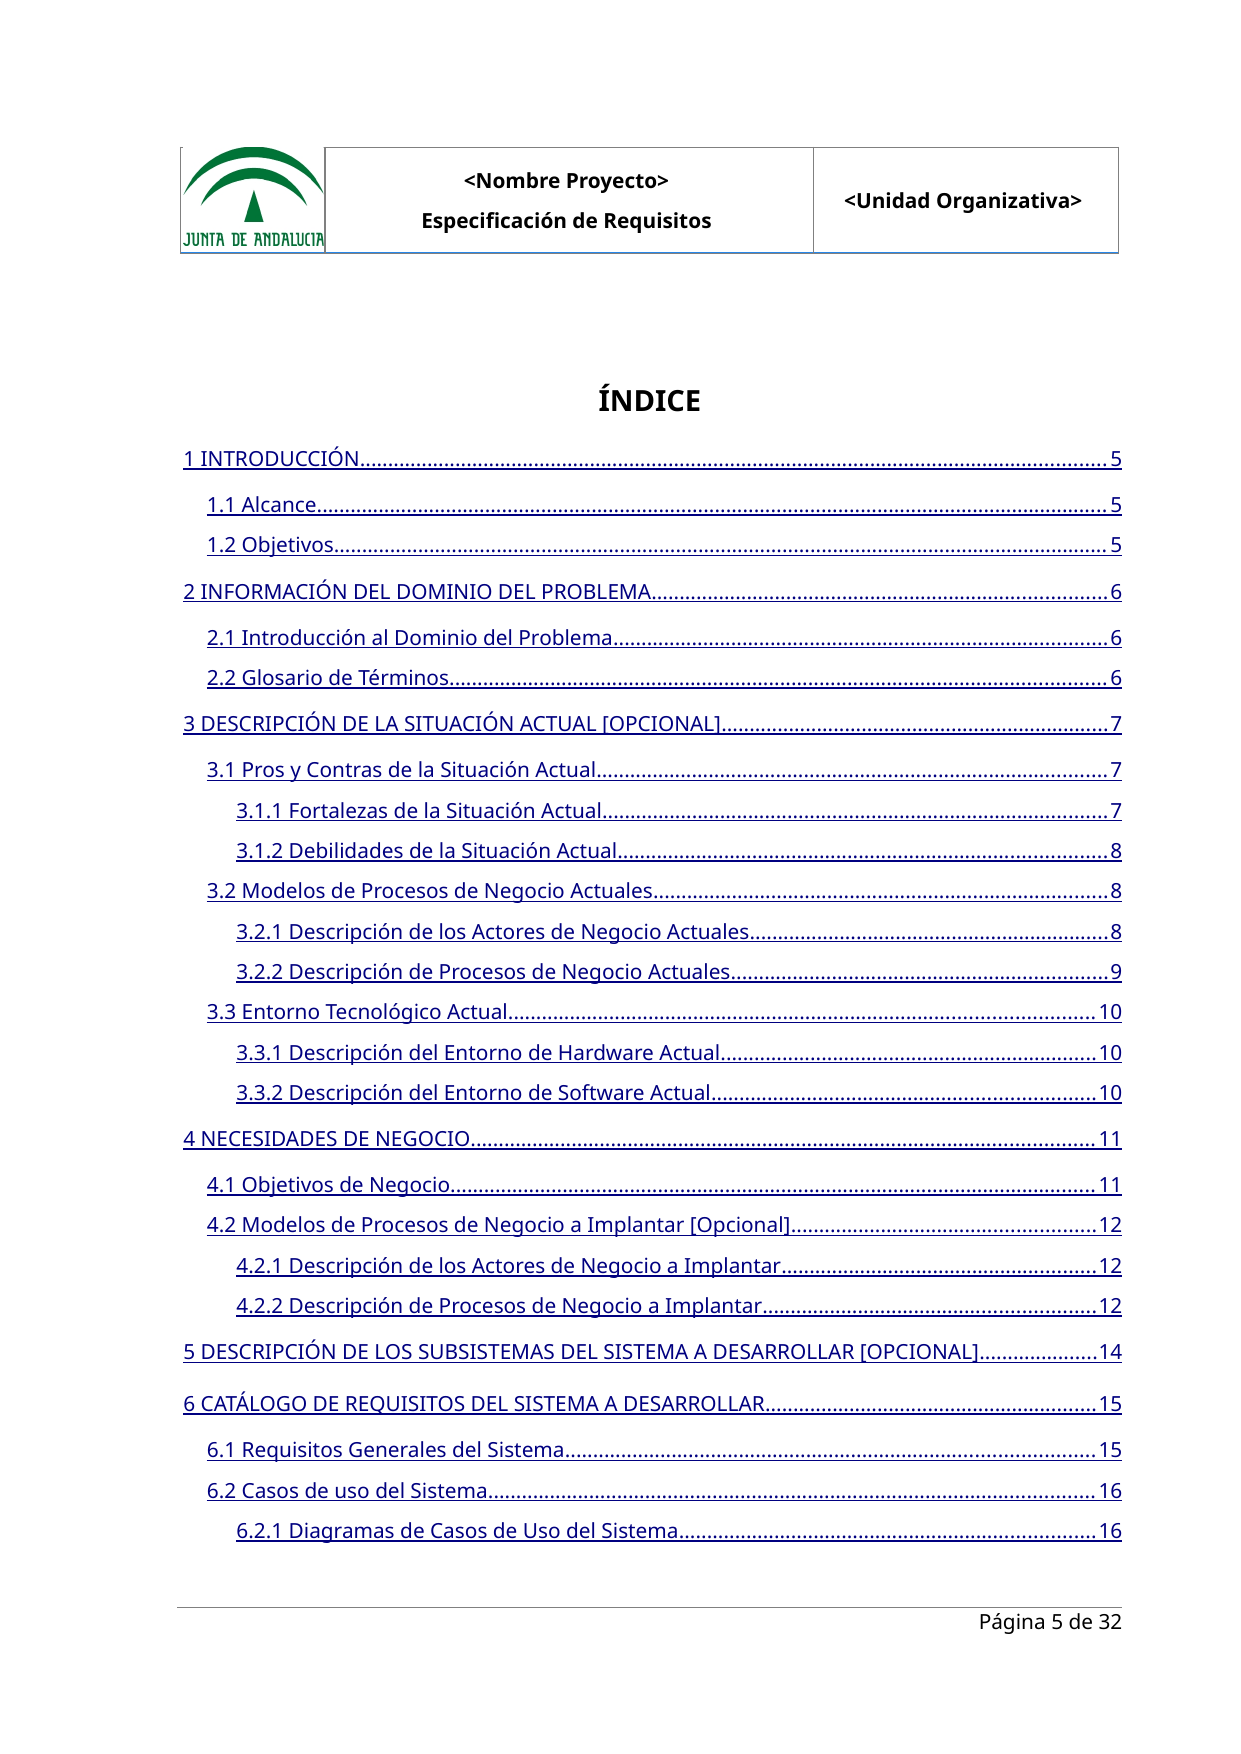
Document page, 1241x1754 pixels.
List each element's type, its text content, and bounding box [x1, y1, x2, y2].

text 4 NECESIDADES DE NEGOCIO 11 [183, 1124, 1122, 1148]
text 6.2.1 Diagramas de Casos de Uso del Sistema 16 [236, 1516, 1122, 1540]
text 6 CATÁLOGO DE REQUISITOS DEL SISTEMA A DESARROLLAR 15 [183, 1389, 1122, 1413]
text 4.1 Objetivos de Negocio 11 [207, 1170, 1122, 1194]
text 4.2 Modelos de Procesos de Negocio a Implantar [Opcional] 12 [207, 1211, 1122, 1235]
text 5 DESCRIPCIÓN DE LOS SUBSISTEMAS DEL SISTEMA A DESARROLLAR [OPCIONAL] 14 [183, 1337, 1122, 1362]
text 3.1.1 Fortalezas de la Situación Actual 7 [236, 796, 1122, 820]
text 3.3 Entorno Tecnológico Actual 10 [207, 997, 1122, 1022]
text 3.2 Modelos de Procesos de Negocio Actuales 8 [207, 876, 1122, 901]
text 2.1 Introducción al Dominio del Problema 6 [207, 623, 1122, 647]
text 2 INFORMACIÓN DEL DOMINIO DEL PROBLEMA 6 [183, 577, 1122, 601]
picture [183, 147, 324, 246]
text 3.1.2 Debilidades de la Situación Actual 8 [236, 836, 1122, 860]
text 1 INTRODUCCIÓN 5 [183, 444, 1122, 468]
text 3.2.2 Descripción de Procesos de Negocio Actuales 9 [236, 957, 1122, 981]
text 3.3.1 Descripción del Entorno de Hardware Actual 10 [236, 1038, 1122, 1062]
subtitle ÍNDICE [177, 380, 1122, 420]
text 1.2 Objetivos 5 [207, 531, 1122, 555]
text 1.1 Alcance 5 [207, 490, 1122, 514]
text 4.2.1 Descripción de los Actores de Negocio a Implantar 12 [236, 1251, 1122, 1275]
text 2.2 Glosario de Términos 6 [207, 663, 1122, 687]
text 6.1 Requisitos Generales del Sistema 15 [207, 1436, 1122, 1460]
text 3.3.2 Descripción del Entorno de Software Actual 10 [236, 1078, 1122, 1102]
text 3.1 Pros y Contras de la Situación Actual 7 [207, 756, 1122, 780]
text 6.2 Casos de uso del Sistema 16 [207, 1476, 1122, 1500]
text 4.2.2 Descripción de Procesos de Negocio a Implantar 12 [236, 1291, 1122, 1315]
text 3 DESCRIPCIÓN DE LA SITUACIÓN ACTUAL [OPCIONAL] 7 [183, 709, 1122, 733]
text 3.2.1 Descripción de los Actores de Negocio Actuales 8 [236, 917, 1122, 941]
